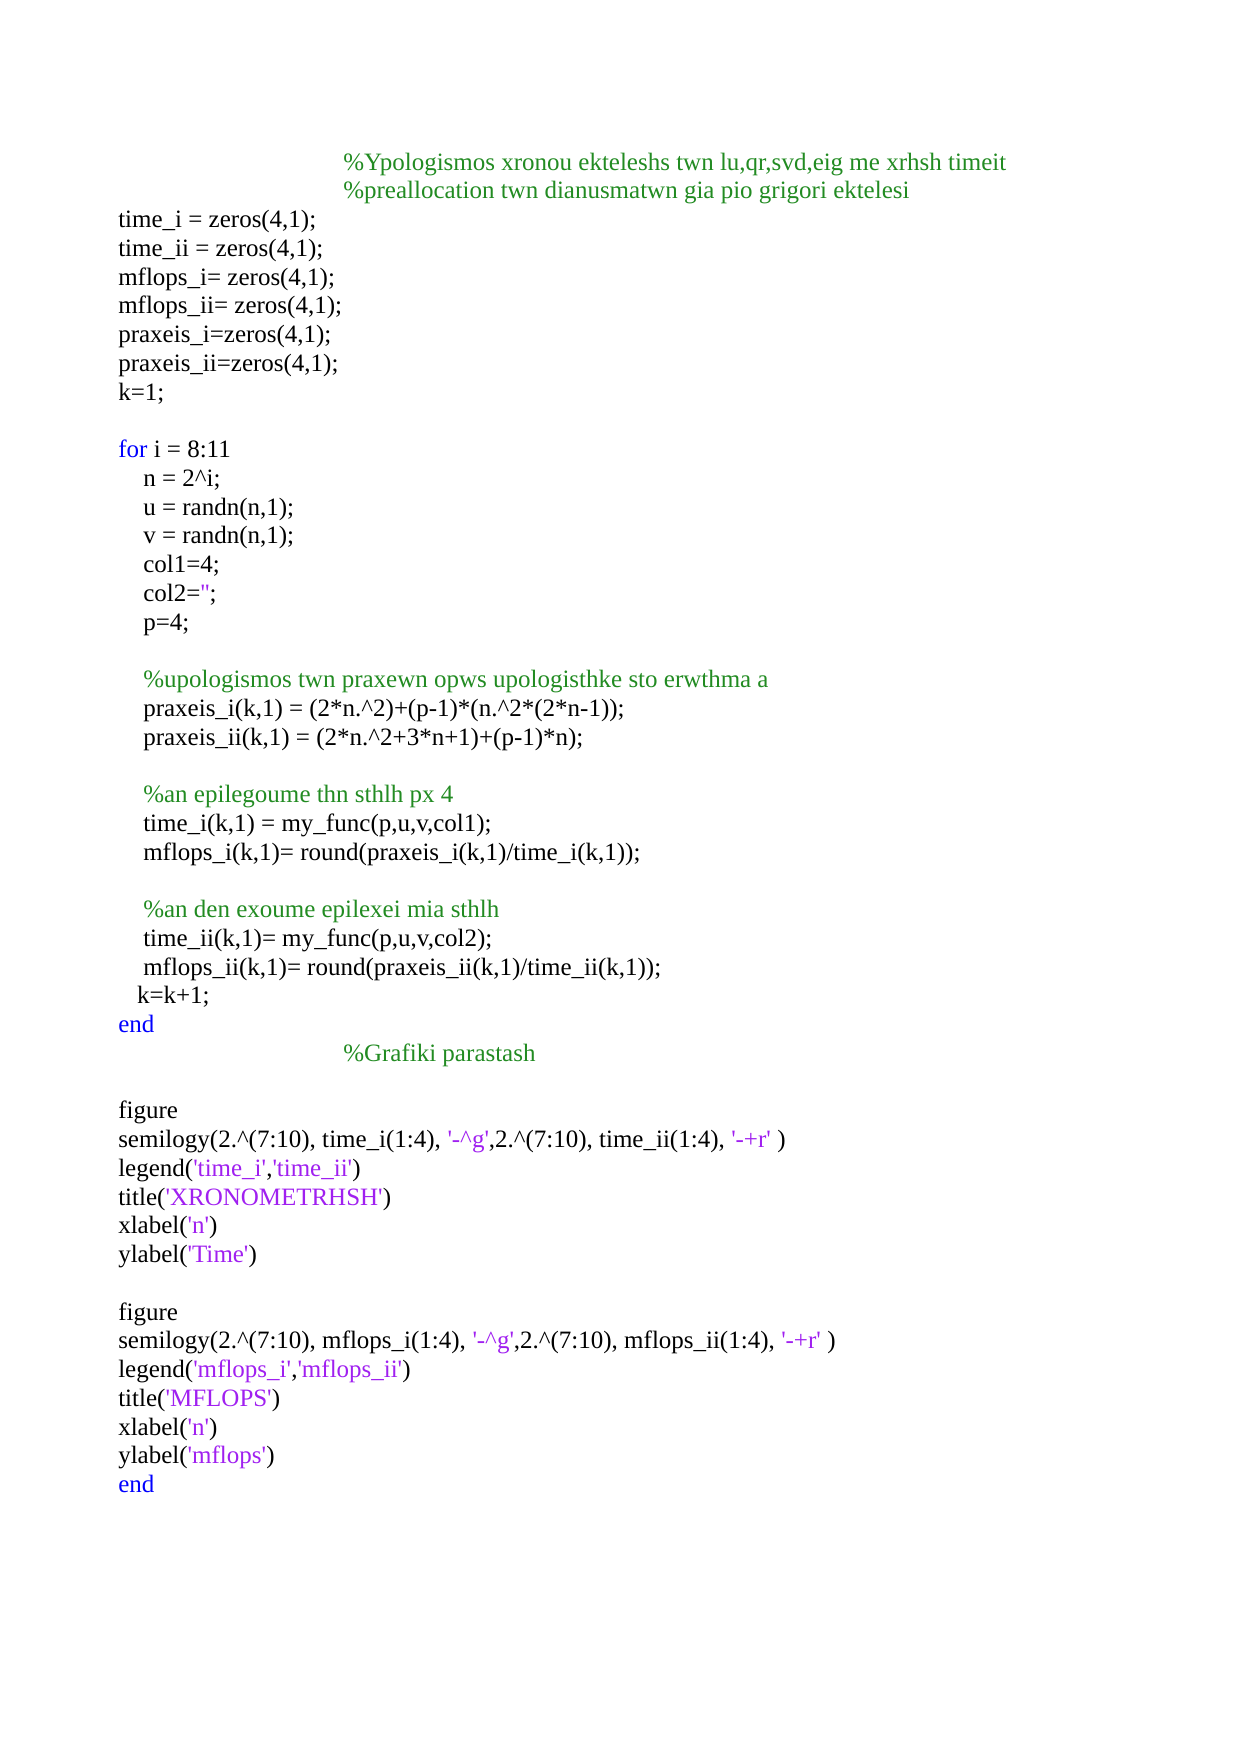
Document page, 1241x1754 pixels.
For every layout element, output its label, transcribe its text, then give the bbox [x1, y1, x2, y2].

text col1=4; [118, 549, 1122, 578]
text end [118, 1009, 1122, 1038]
text title('XRONOMETRHSH') [118, 1182, 1122, 1211]
text semilogy(2.^(7:10), mflops_i(1:4), '-^g',2.^(7:10), mflops_ii(1:4), '-+r' ) [118, 1326, 1122, 1354]
text legend('mflops_i','mflops_ii') [118, 1354, 1122, 1383]
text n = 2^i; [118, 463, 1122, 492]
text %upologismos twn praxewn opws upologisthke sto erwthma a [118, 664, 1122, 693]
text xlabel('n') [118, 1412, 1122, 1441]
text time_i(k,1) = my_func(p,u,v,col1); [118, 808, 1122, 837]
text praxeis_i(k,1) = (2*n.^2)+(p-1)*(n.^2*(2*n-1)); [118, 693, 1122, 722]
text semilogy(2.^(7:10), time_i(1:4), '-^g',2.^(7:10), time_ii(1:4), '-+r' ) [118, 1124, 1122, 1153]
text title('MFLOPS') [118, 1383, 1122, 1412]
text figure [118, 1096, 1122, 1124]
text mflops_ii(k,1)= round(praxeis_ii(k,1)/time_ii(k,1)); [118, 952, 1122, 981]
text mflops_ii= zeros(4,1); [118, 291, 1122, 319]
text %an den exoume epilexei mia sthlh [118, 894, 1122, 923]
text praxeis_ii=zeros(4,1); [118, 348, 1122, 377]
text k=k+1; [118, 981, 1122, 1009]
text ylabel('Time') [118, 1239, 1122, 1268]
text mflops_i= zeros(4,1); [118, 262, 1122, 291]
text k=1; [118, 377, 1122, 406]
text %an epilegoume thn sthlh px 4 [118, 779, 1122, 808]
text ylabel('mflops') [118, 1441, 1122, 1469]
text end [118, 1469, 1122, 1498]
text time_i = zeros(4,1); [118, 204, 1122, 233]
text time_ii(k,1)= my_func(p,u,v,col2); [118, 923, 1122, 952]
text %Grafiki parastash [118, 1038, 1122, 1067]
text %Ypologismos xronou ekteleshs twn lu,qr,svd,eig me xrhsh timeit [118, 147, 1122, 176]
text col2=''; [118, 578, 1122, 607]
text praxeis_i=zeros(4,1); [118, 319, 1122, 348]
text xlabel('n') [118, 1211, 1122, 1239]
text time_ii = zeros(4,1); [118, 233, 1122, 262]
text u = randn(n,1); [118, 492, 1122, 521]
text legend('time_i','time_ii') [118, 1153, 1122, 1182]
text %preallocation twn dianusmatwn gia pio grigori ektelesi [118, 176, 1122, 204]
text mflops_i(k,1)= round(praxeis_i(k,1)/time_i(k,1)); [118, 837, 1122, 866]
text v = randn(n,1); [118, 521, 1122, 549]
text figure [118, 1297, 1122, 1326]
text p=4; [118, 607, 1122, 636]
text praxeis_ii(k,1) = (2*n.^2+3*n+1)+(p-1)*n); [118, 722, 1122, 751]
text for i = 8:11 [118, 434, 1122, 463]
